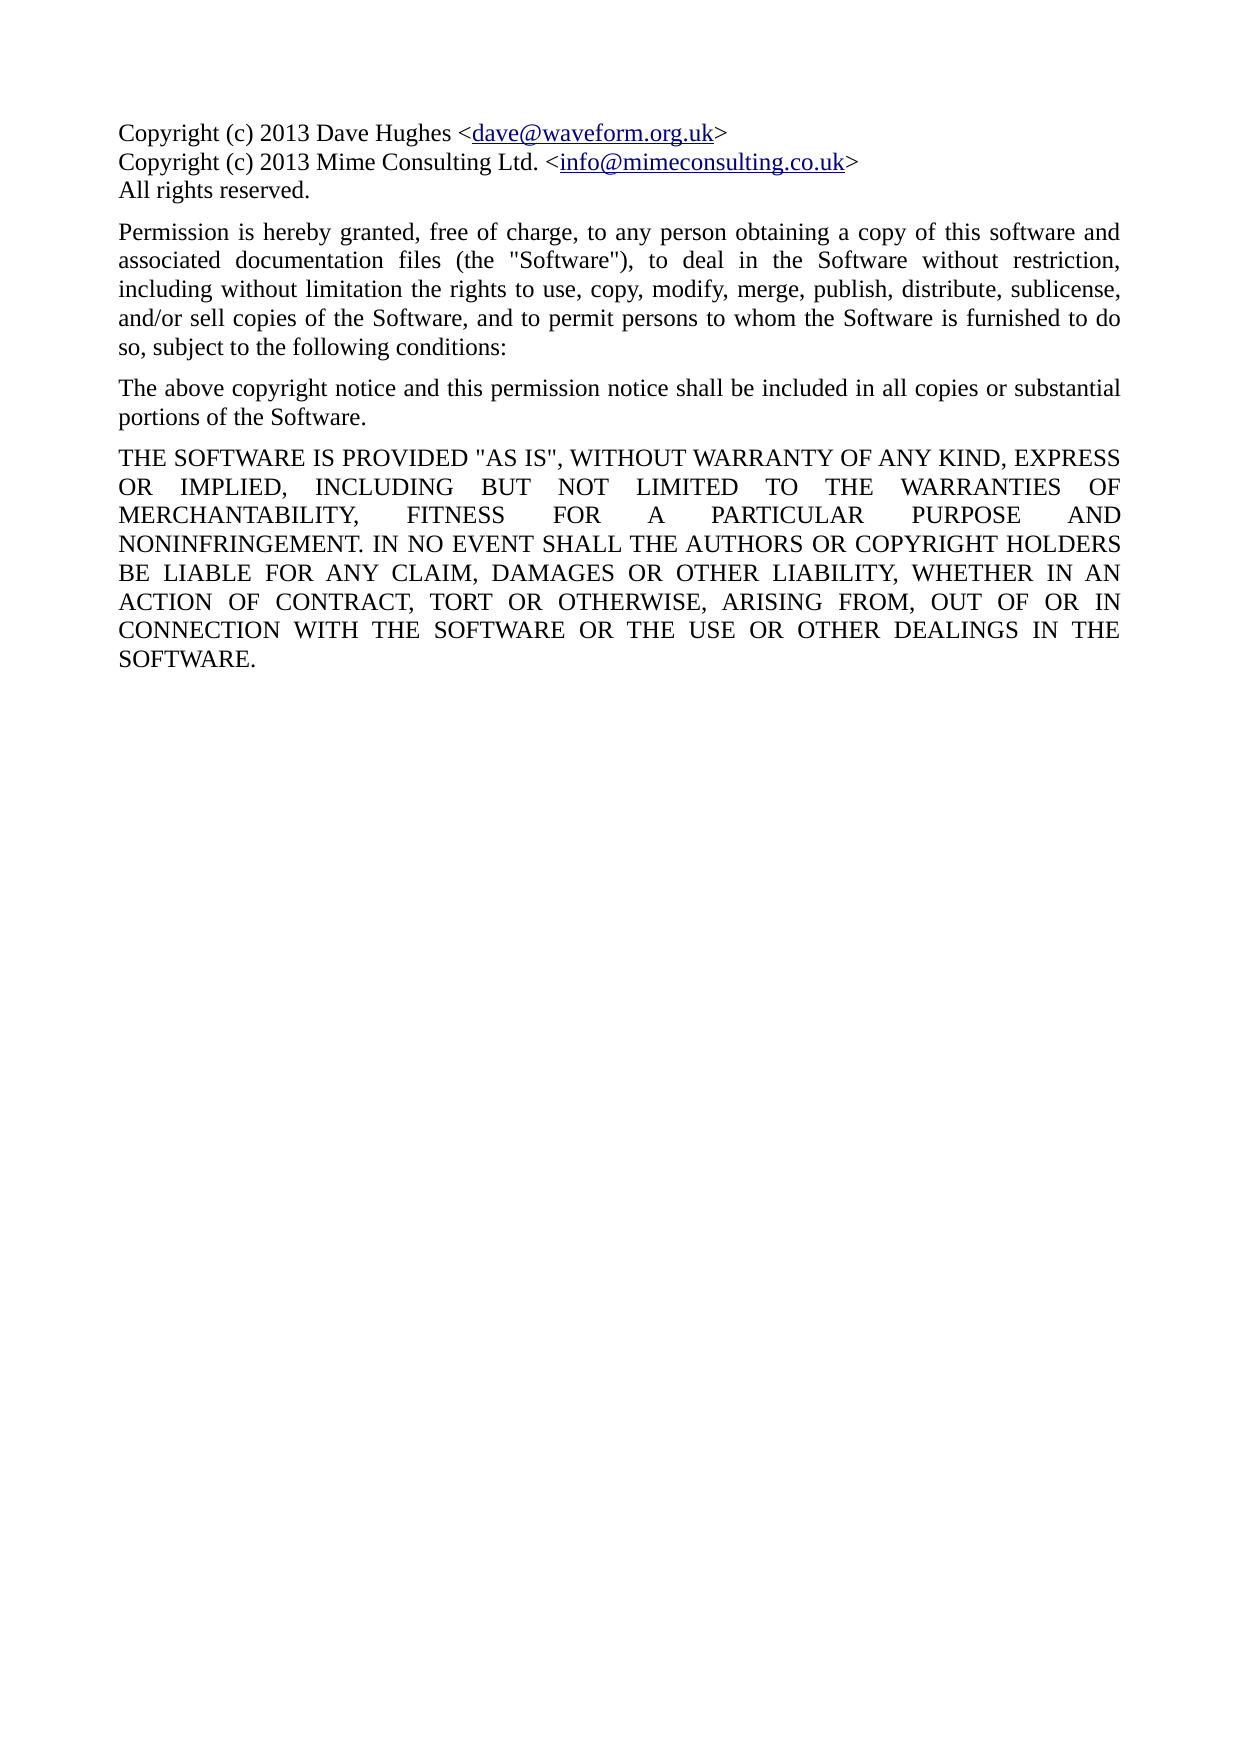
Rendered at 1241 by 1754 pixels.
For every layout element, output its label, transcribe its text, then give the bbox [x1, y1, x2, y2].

text The above copyright notice and this permission notice shall be included in all copies or substantial portions of the Software. [118, 373, 1122, 431]
text THE SOFTWARE IS PROVIDED "AS IS", WITHOUT WARRANTY OF ANY KIND, EXPRESS OR IMPLIED, INCLUDING BUT NOT LIMITED TO THE WARRANTIES OF MERCHANTABILITY, FITNESS FOR A PARTICULAR PURPOSE AND NONINFRINGEMENT. IN NO EVENT SHALL THE AUTHORS OR COPYRIGHT HOLDERS BE LIABLE FOR ANY CLAIM, DAMAGES OR OTHER LIABILITY, WHETHER IN AN ACTION OF CONTRACT, TORT OR OTHERWISE, ARISING FROM, OUT OF OR IN CONNECTION WITH THE SOFTWARE OR THE USE OR OTHER DEALINGS IN THE SOFTWARE. [118, 443, 1122, 673]
text Permission is hereby granted, free of charge, to any person obtaining a copy of this software and associated documentation files (the "Software"), to deal in the Software without restriction, including without limitation the rights to use, copy, modify, merge, publish, distribute, sublicense, and/or sell copies of the Software, and to permit persons to whom the Software is furnished to do so, subject to the following conditions: [118, 217, 1122, 361]
text Copyright (c) 2013 Dave Hughes <dave@waveform.org.uk> Copyright (c) 2013 Mime Consulting Ltd. <info@mimeconsulting.co.uk> All rights reserved. [118, 118, 1122, 204]
